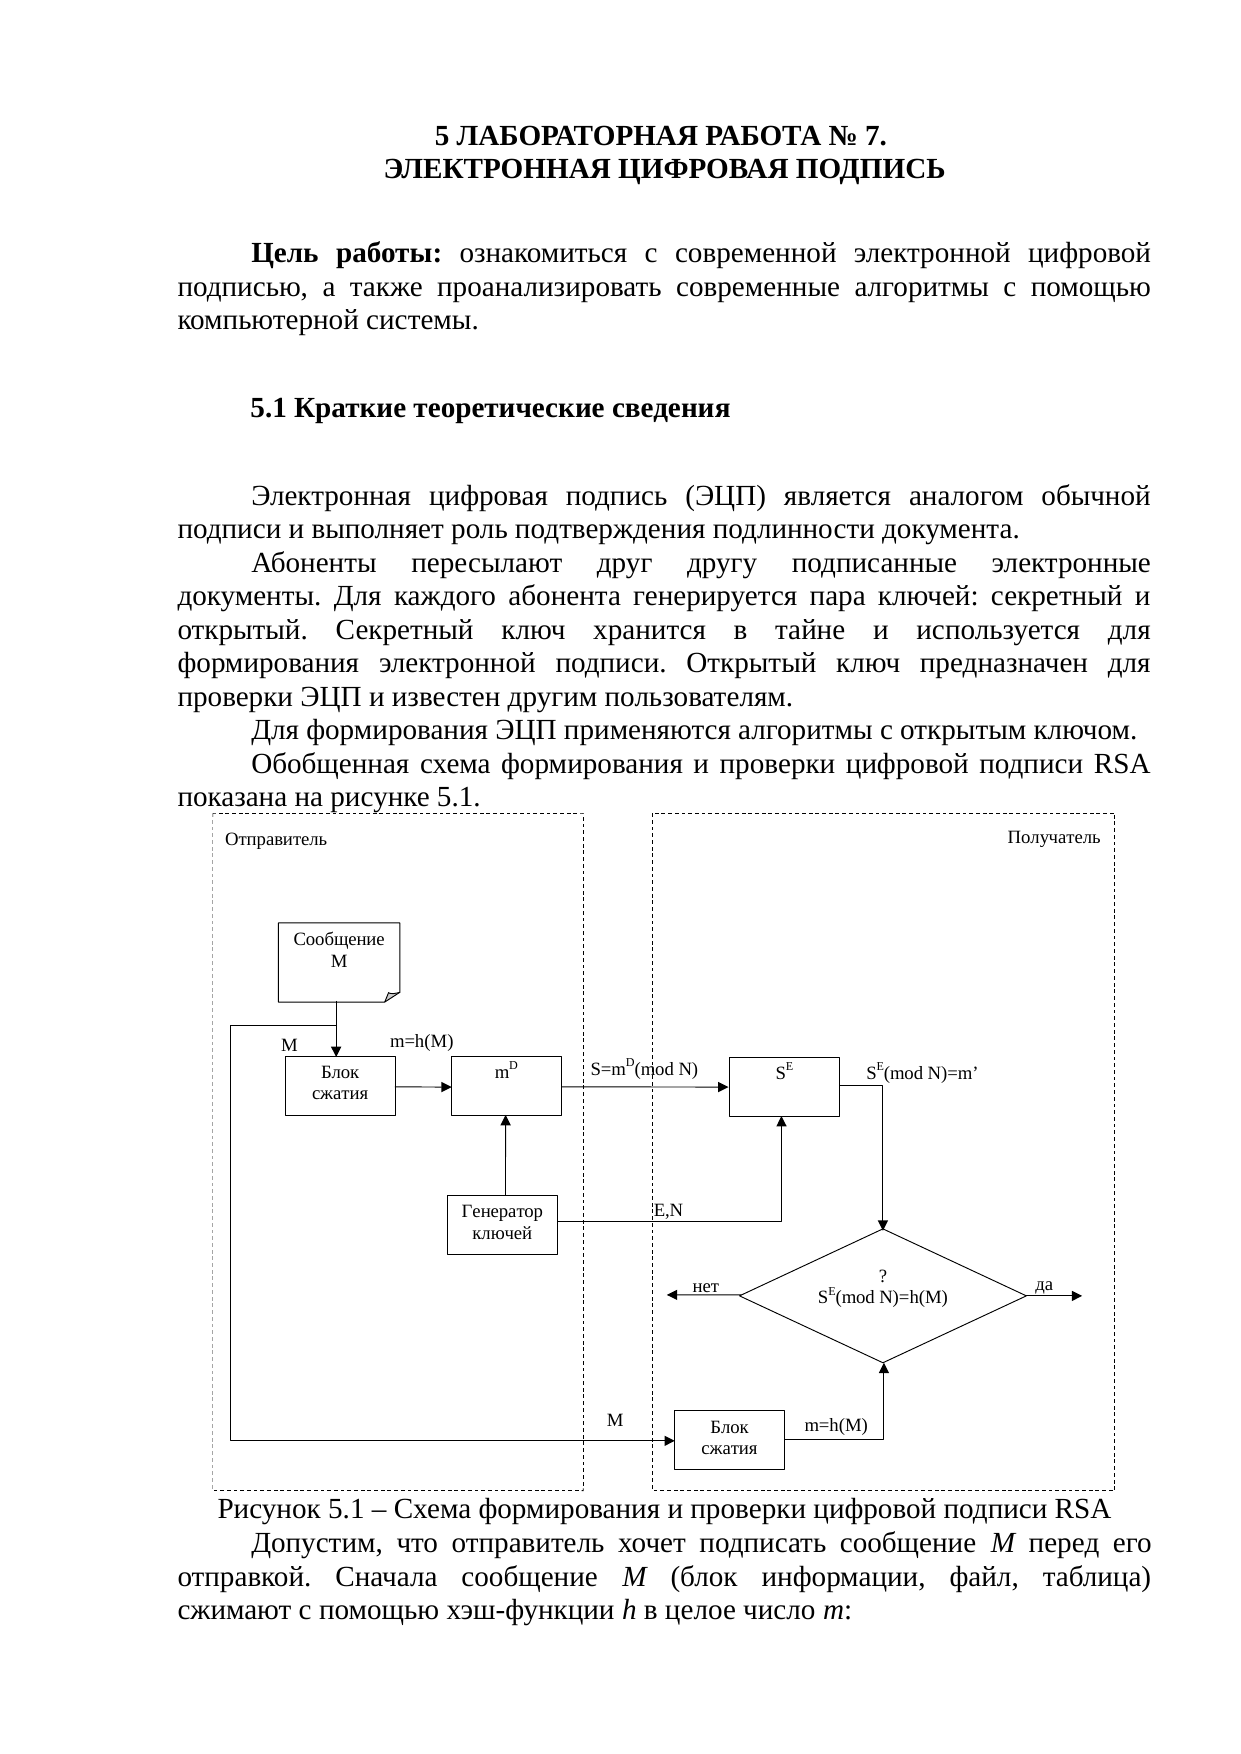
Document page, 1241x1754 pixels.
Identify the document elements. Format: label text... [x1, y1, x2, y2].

text Цель работы: ознакомиться с современной электронной цифровой подписью, а также проанализировать современные алгоритмы с помощью компьютерной системы. [177, 235, 1152, 336]
subtitle 5.1 Краткие теоретические сведения [177, 390, 1152, 423]
text Электронная цифровая подпись (ЭЦП) является аналогом обычной подписи и выполняет роль подтверждения подлинности документа. [177, 478, 1152, 545]
text Для формирования ЭЦП применяются алгоритмы с открытым ключом. [177, 712, 1152, 746]
text Обобщенная схема формирования и проверки цифровой подписи RSA показана на рисунке 5.1. [177, 746, 1152, 813]
text Абоненты пересылают друг другу подписанные электронные документы. Для каждого абонента генерируется пара ключей: секретный и открытый. Секретный ключ хранится в тайне и используется для формирования электронной подписи. Открытый ключ предназначен для проверки ЭЦП и известен другим пользователям. [177, 545, 1152, 712]
text Допустим, что отправитель хочет подписать сообщение М перед его отправкой. Сначала сообщение М (блок информации, файл, таблица) сжимают с помощью хэш-функции h в целое число m: [177, 1525, 1152, 1626]
subtitle 5 Лабораторная работа № 7. Электронная цифровая подпись [177, 118, 1152, 185]
text Рисунок 5.1 – Схема формирования и проверки цифровой подписи RSA [177, 1492, 1152, 1525]
